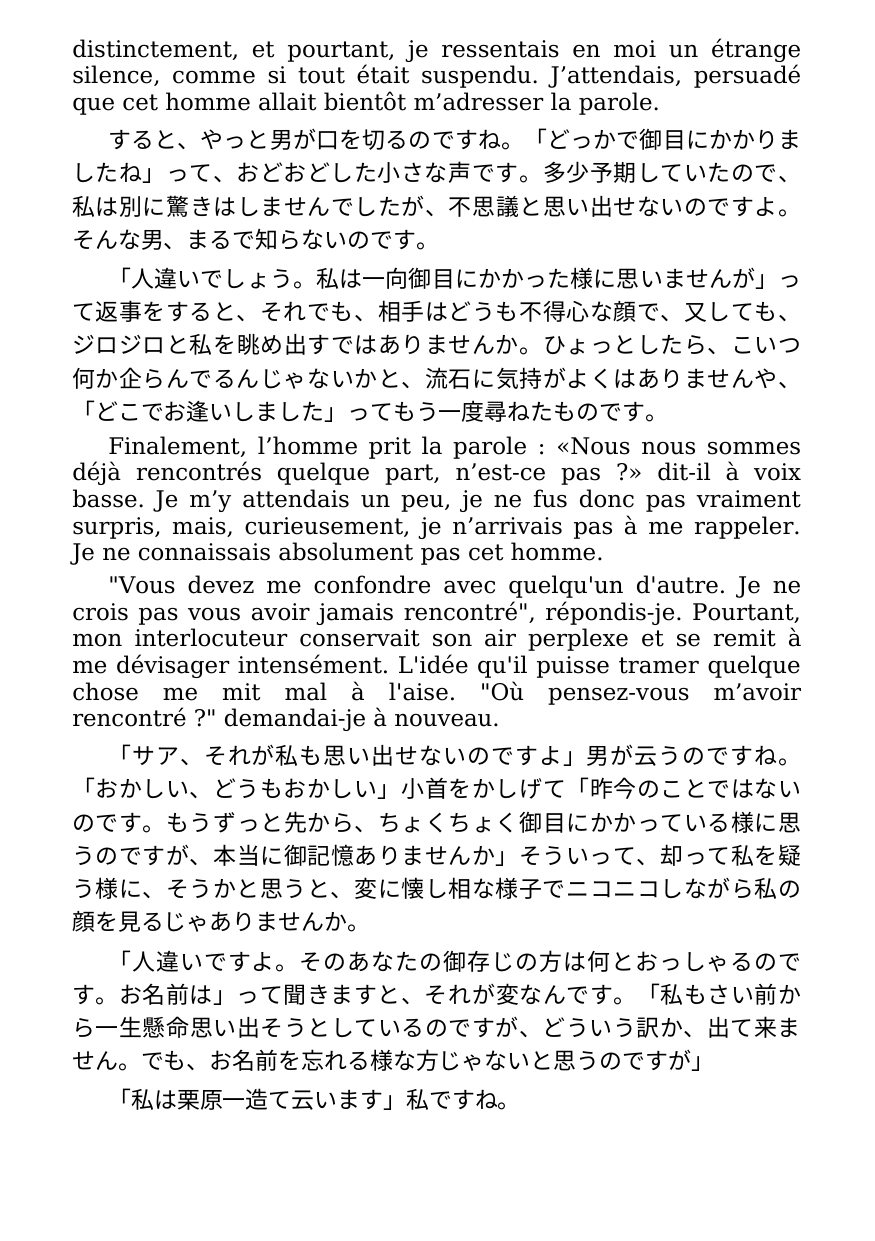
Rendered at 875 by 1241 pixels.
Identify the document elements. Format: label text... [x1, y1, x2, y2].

text 「人違いですよ。そのあなたの御存じの方は何とおっしゃるのです。お名前は」って聞きますと、それが変なんです。「私もさい前から一生懸命思い出そうとしているのですが、どういう訳か、出て来ません。でも、お名前を忘れる様な方じゃないと思うのですが」 [72, 943, 802, 1076]
text distinctement, et pourtant, je ressentais en moi un étrange silence, comme si tout était suspendu. J’attendais, persuadé que cet homme allait bientôt m’adresser la parole. [72, 36, 802, 116]
text "Vous devez me confondre avec quelqu'un d'autre. Je ne crois pas vous avoir jamais rencontré", répondis-je. Pourtant, mon interlocuteur conservait son air perplexe et se remit à me dévisager intensément. L'idée qu'il puisse tramer quelque chose me mit mal à l'aise. "Où pensez-vous m’avoir rencontré ?" demandai-je à nouveau. [72, 572, 802, 732]
text すると、やっと男が口を切るのですね。「どっかで御目にかかりましたね」って、おどおどした小さな声です。多少予期していたので、私は別に驚きはしませんでしたが、不思議と思い出せないのですよ。そんな男、まるで知らないのです。 [72, 122, 802, 255]
text 「私は栗原一造て云います」私ですね。 [72, 1082, 802, 1116]
text 「人違いでしょう。私は一向御目にかかった様に思いませんが」って返事をすると、それでも、相手はどうも不得心な顔で、又しても、ジロジロと私を眺め出すではありませんか。ひょっとしたら、こいつ何か企らんでるんじゃないかと、流石に気持がよくはありませんや、「どこでお逢いしました」ってもう一度尋ねたものです。 [72, 261, 802, 427]
text 「サア、それが私も思い出せないのですよ」男が云うのですね。「おかしい、どうもおかしい」小首をかしげて「昨今のことではないのです。もうずっと先から、ちょくちょく御目にかかっている様に思うのですが、本当に御記憶ありませんか」そういって、却って私を疑う様に、そうかと思うと、変に懐し相な様子でニコニコしながら私の顔を見るじゃありませんか。 [72, 738, 802, 937]
text Finalement, l’homme prit la parole : «Nous nous sommes déjà rencontrés quelque part, n’est-ce pas ?» dit-il à voix basse. Je m’y attendais un peu, je ne fus donc pas vraiment surpris, mais, curieusement, je n’arrivais pas à me rappeler. Je ne connaissais absolument pas cet homme. [72, 433, 802, 566]
